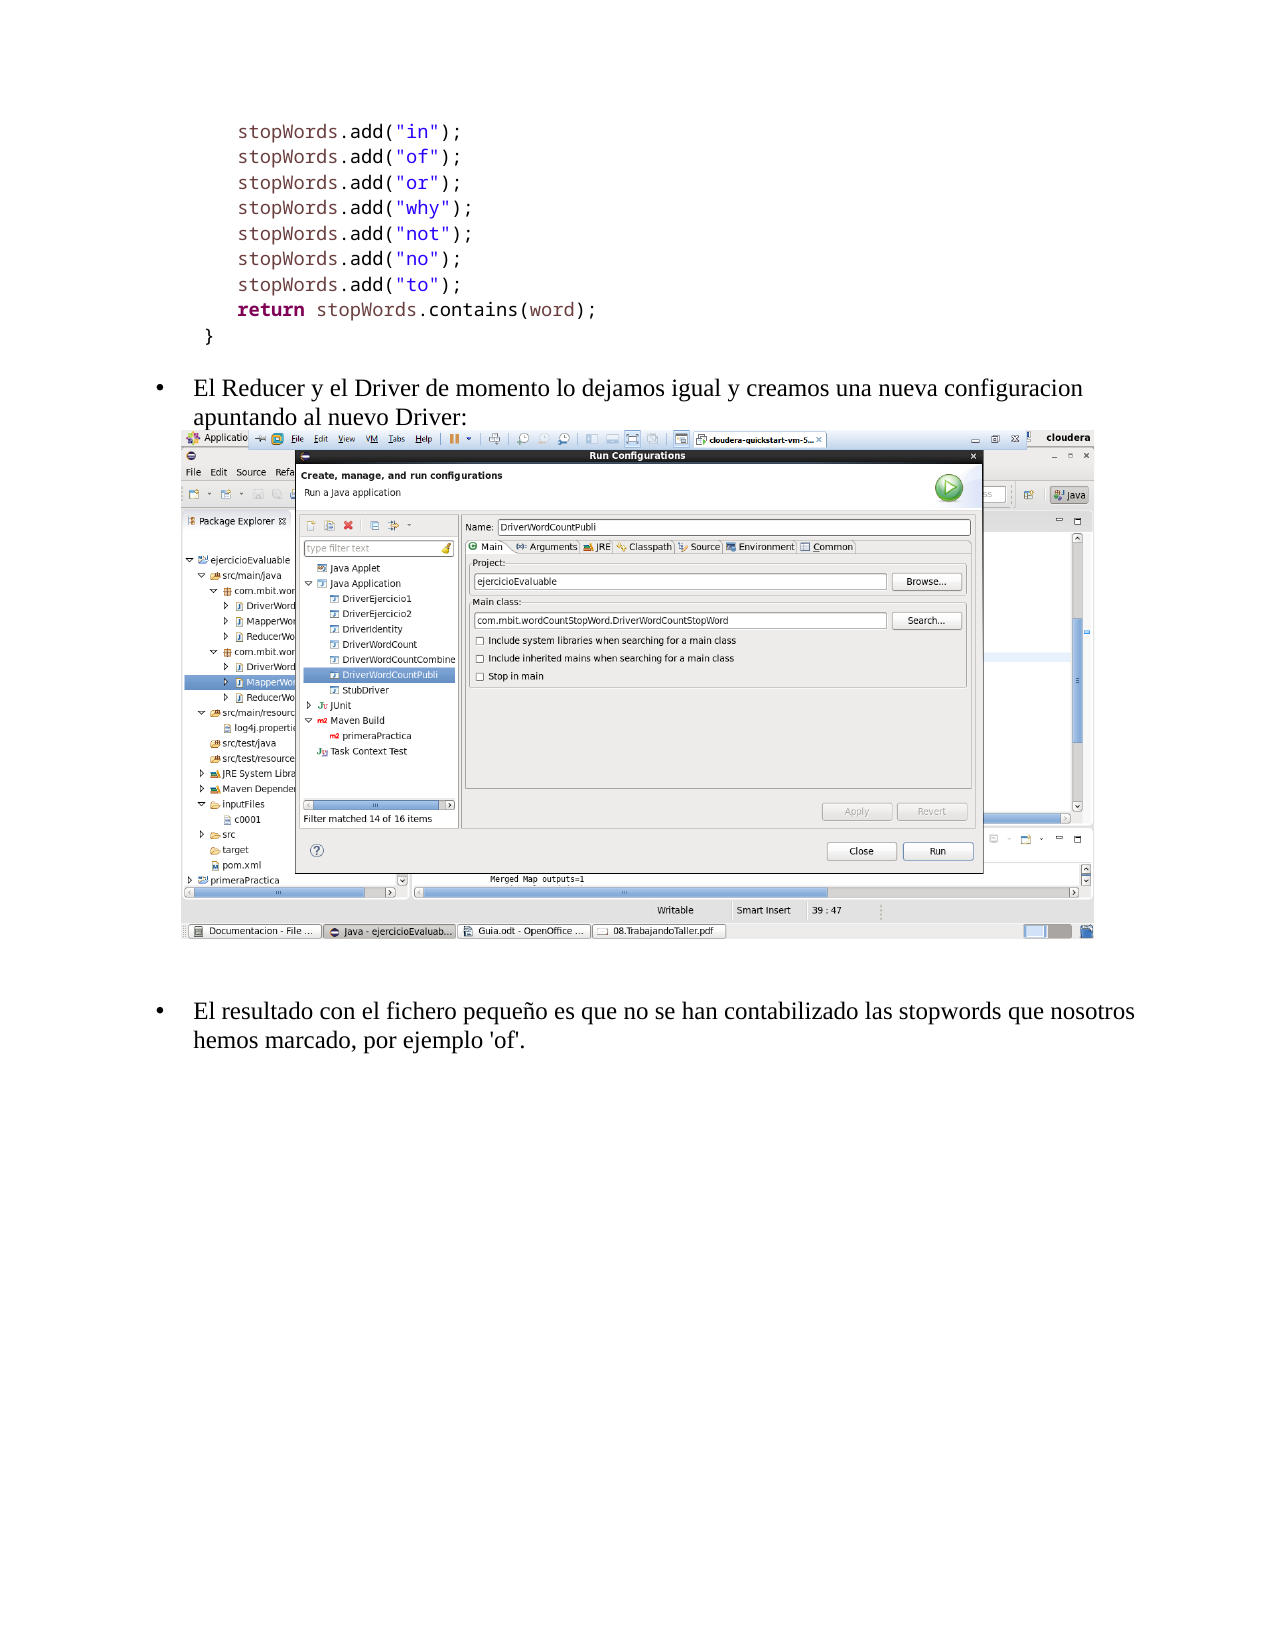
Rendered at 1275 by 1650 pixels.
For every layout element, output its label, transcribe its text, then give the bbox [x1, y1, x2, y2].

list El Reducer y el Driver de momento lo dejamos igual y creamos una nueva configuracion apuntando al nuevo Driver: [156, 373, 1157, 431]
text stopWords.add("in"); [118, 118, 1157, 144]
text stopWords.add("no"); [118, 246, 1157, 271]
text stopWords.add("of"); [118, 144, 1157, 169]
text return stopWords.contains(word); [118, 297, 1157, 322]
text stopWords.add("to"); [118, 271, 1157, 297]
text stopWords.add("or"); [118, 169, 1157, 195]
text } [118, 322, 1157, 348]
list El resultado con el fichero pequeño es que no se han contabilizado las stopwords que nosotros hemos marcado, por ejemplo 'of'. [156, 996, 1157, 1053]
picture [181, 430, 1095, 939]
text stopWords.add("not"); [118, 220, 1157, 246]
text stopWords.add("why"); [118, 195, 1157, 220]
